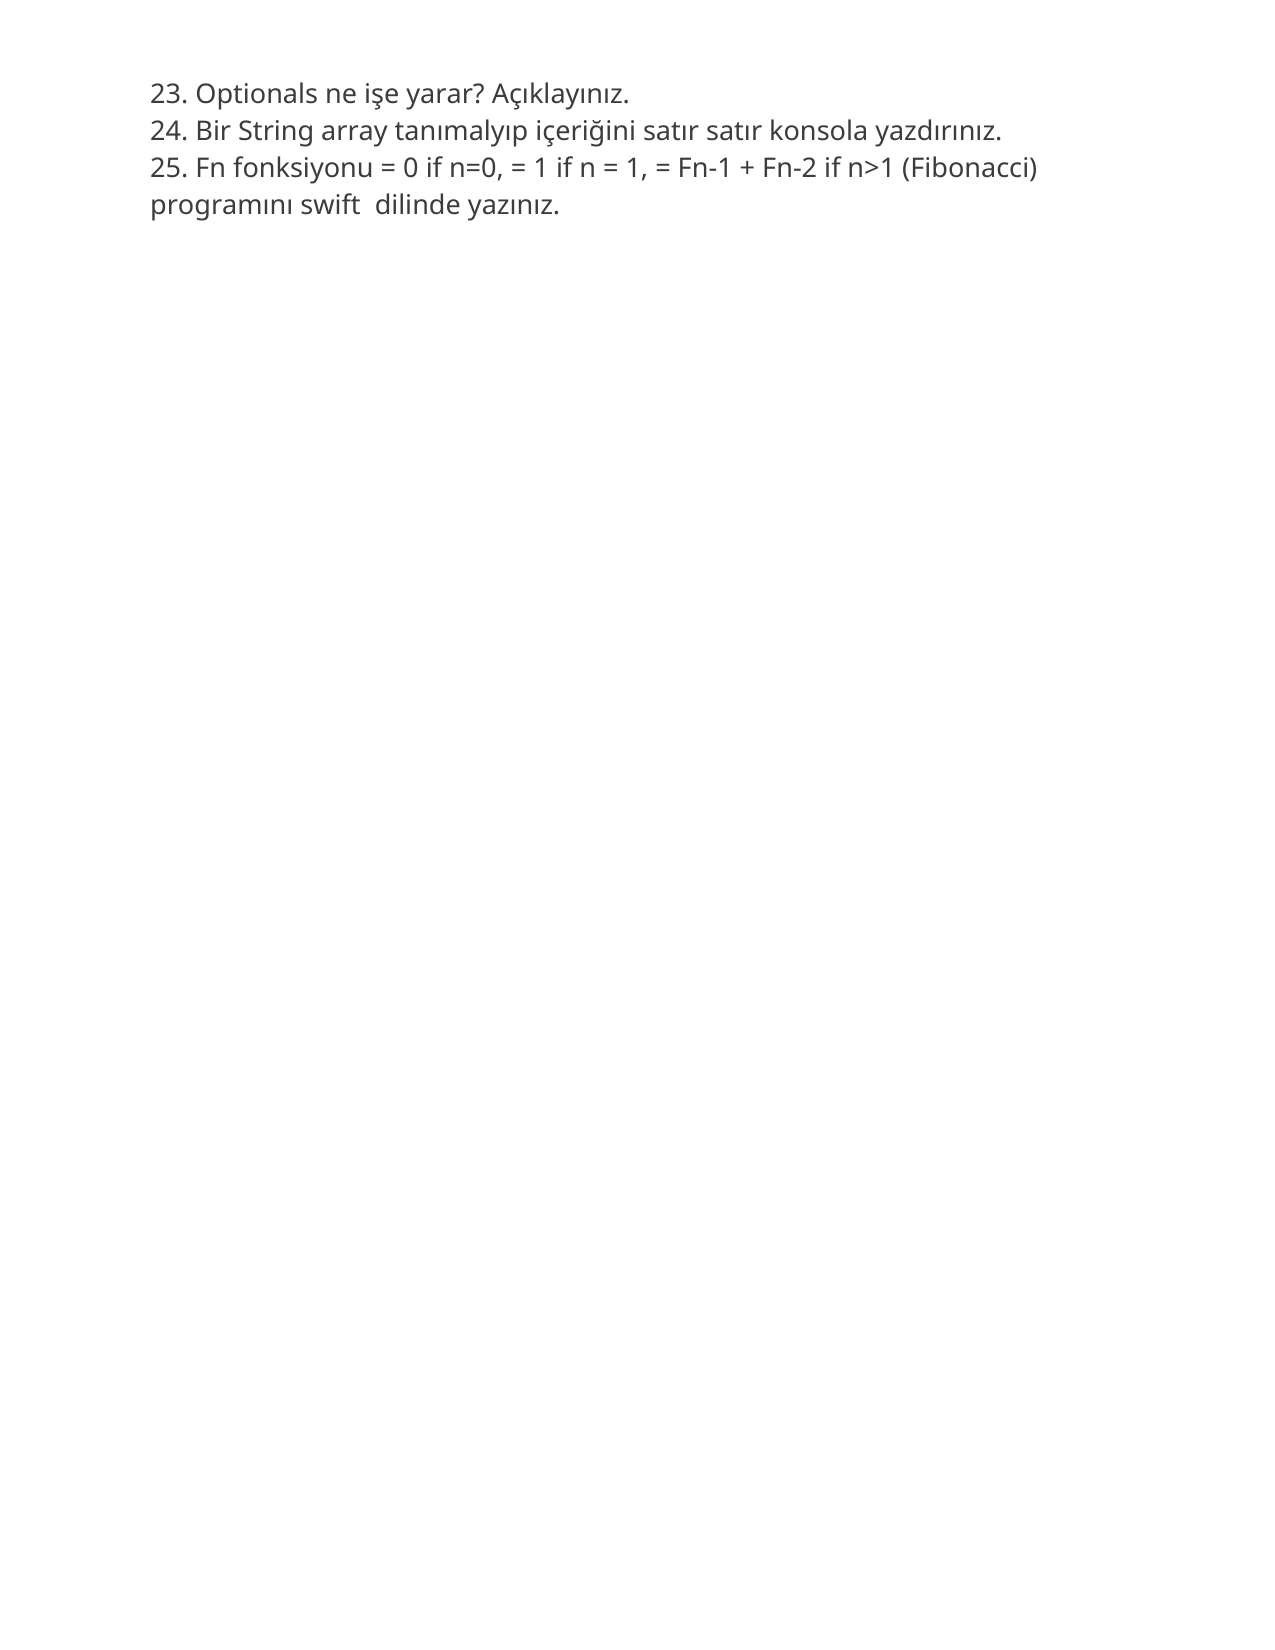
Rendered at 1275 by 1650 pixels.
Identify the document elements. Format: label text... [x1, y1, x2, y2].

text 23. Optionals ne işe yarar? Açıklayınız. [150, 75, 1125, 112]
text 25. Fn fonksiyonu = 0 if n=0, = 1 if n = 1, = Fn-1 + Fn-2 if n>1 (Fibonacci) programını swift dilinde yazınız. [150, 149, 1125, 222]
text 24. Bir String array tanımalyıp içeriğini satır satır konsola yazdırınız. [150, 112, 1125, 149]
